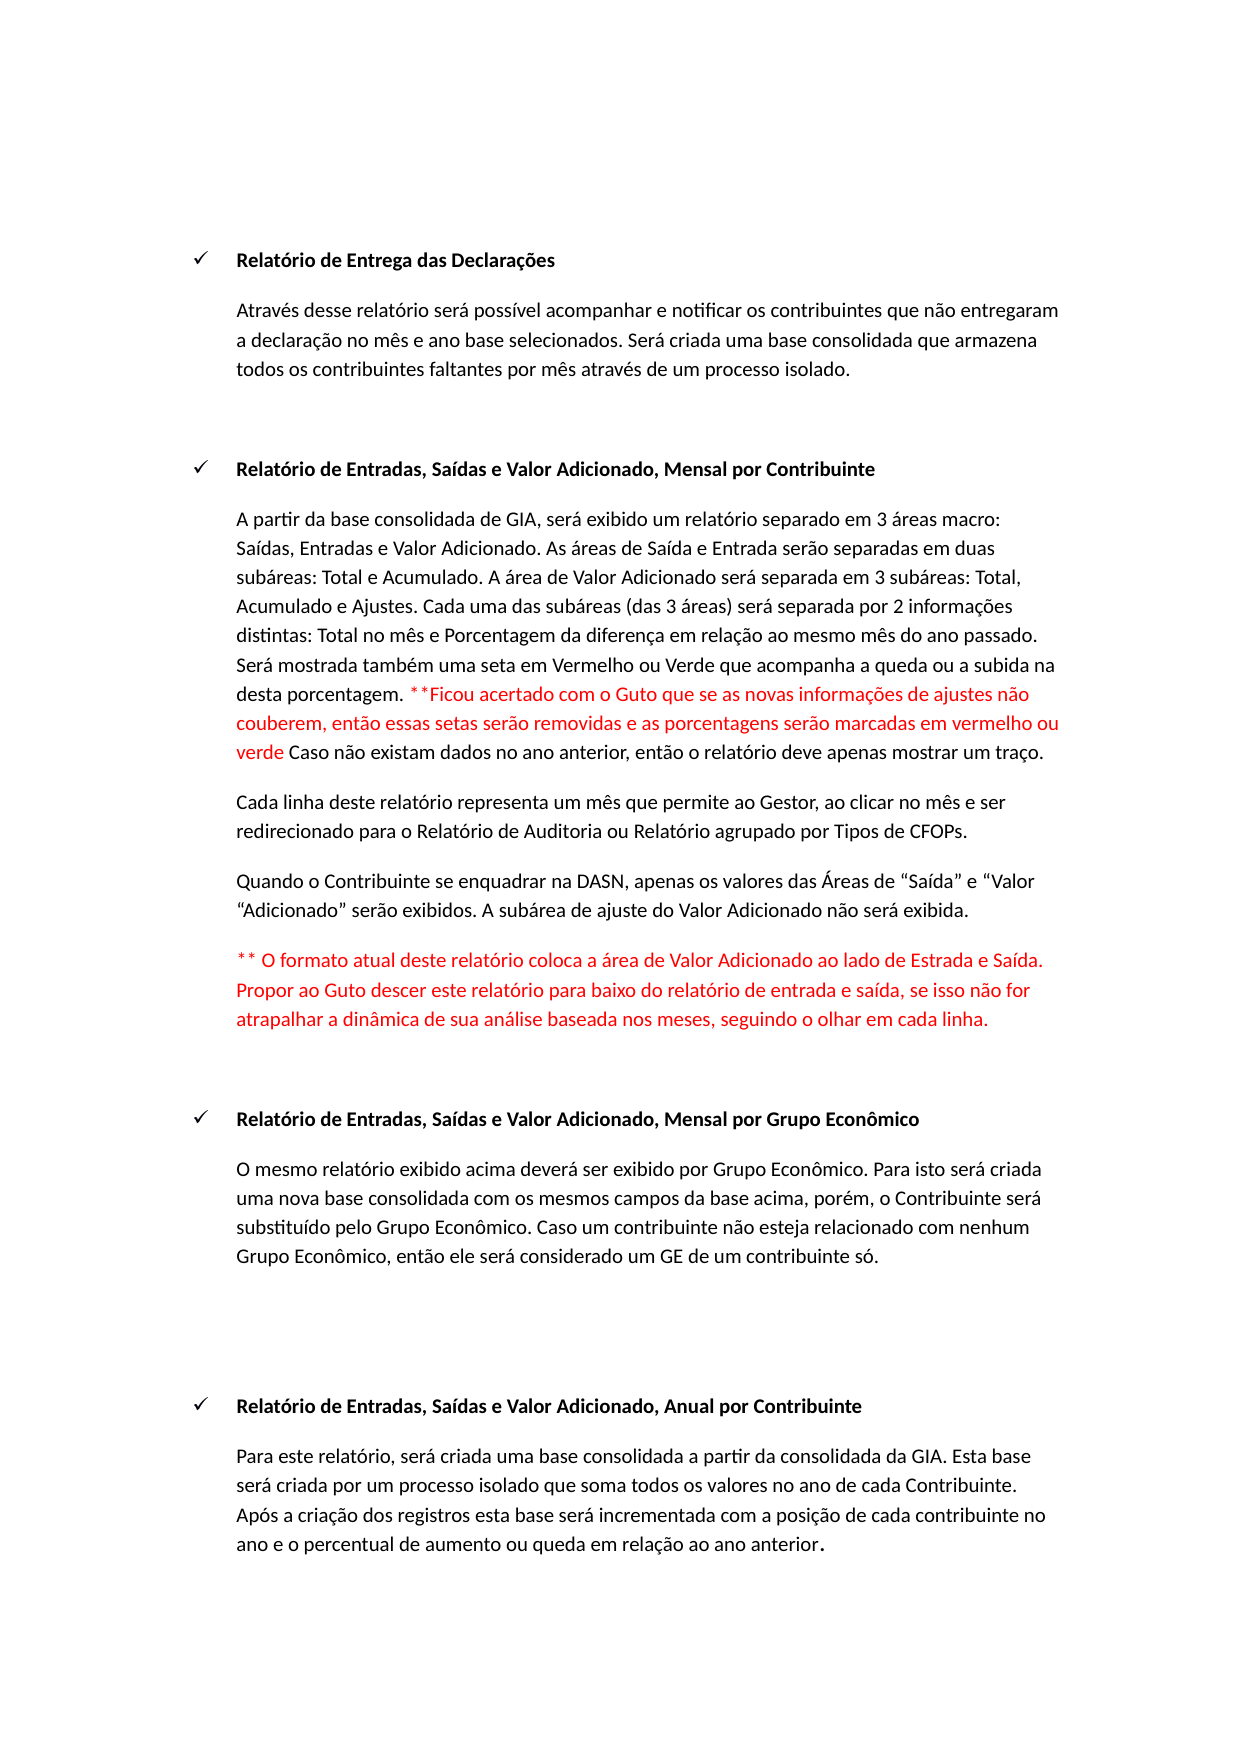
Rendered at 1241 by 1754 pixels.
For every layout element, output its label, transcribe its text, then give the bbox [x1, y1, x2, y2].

text A partir da base consolidada de GIA, será exibido um relatório separado em 3 áreas macro: Saídas, Entradas e Valor Adicionado. As áreas de Saída e Entrada serão separadas em duas subáreas: Total e Acumulado. A área de Valor Adicionado será separada em 3 subáreas: Total, Acumulado e Ajustes. Cada uma das subáreas (das 3 áreas) será separada por 2 informações distintas: Total no mês e Porcentagem da diferença em relação ao mesmo mês do ano passado. Será mostrada também uma seta em Vermelho ou Verde que acompanha a queda ou a subida na desta porcentagem. **Ficou acertado com o Guto que se as novas informações de ajustes não couberem, então essas setas serão removidas e as porcentagens serão marcadas em vermelho ou verde Caso não existam dados no ano anterior, então o relatório deve apenas mostrar um traço. [236, 506, 1063, 765]
text O mesmo relatório exibido acima deverá ser exibido por Grupo Econômico. Para isto será criada uma nova base consolidada com os mesmos campos da base acima, porém, o Contribuinte será substituído pelo Grupo Econômico. Caso um contribuinte não esteja relacionado com nenhum Grupo Econômico, então ele será considerado um GE de um contribuinte só. [236, 1156, 1063, 1269]
text Para este relatório, será criada uma base consolidada a partir da consolidada da GIA. Esta base será criada por um processo isolado que soma todos os valores no ano de cada Contribuinte. Após a criação dos registros esta base será incrementada com a posição de cada contribuinte no ano e o percentual de aumento ou queda em relação ao ano anterior. [236, 1443, 1063, 1556]
list Relatório de Entrega das Declarações [192, 248, 1063, 273]
list Relatório de Entradas, Saídas e Valor Adicionado, Anual por Contribuinte [192, 1393, 1063, 1419]
text Através desse relatório será possível acompanhar e notificar os contribuintes que não entregaram a declaração no mês e ano base selecionados. Será criada uma base consolidada que armazena todos os contribuintes faltantes por mês através de um processo isolado. [236, 298, 1063, 381]
text Cada linha deste relatório representa um mês que permite ao Gestor, ao clicar no mês e ser redirecionado para o Relatório de Auditoria ou Relatório agrupado por Tipos de CFOPs. [236, 789, 1063, 844]
list Relatório de Entradas, Saídas e Valor Adicionado, Mensal por Contribuinte [192, 456, 1063, 481]
text ** O formato atual deste relatório coloca a área de Valor Adicionado ao lado de Estrada e Saída. Propor ao Guto descer este relatório para baixo do relatório de entrada e saída, se isso não for atrapalhar a dinâmica de sua análise baseada nos meses, seguindo o olhar em cada linha. [236, 948, 1063, 1031]
text Quando o Contribuinte se enquadrar na DASN, apenas os valores das Áreas de “Saída” e “Valor “Adicionado” serão exibidos. A subárea de ajuste do Valor Adicionado não será exibida. [236, 868, 1063, 923]
list Relatório de Entradas, Saídas e Valor Adicionado, Mensal por Grupo Econômico [192, 1106, 1063, 1131]
